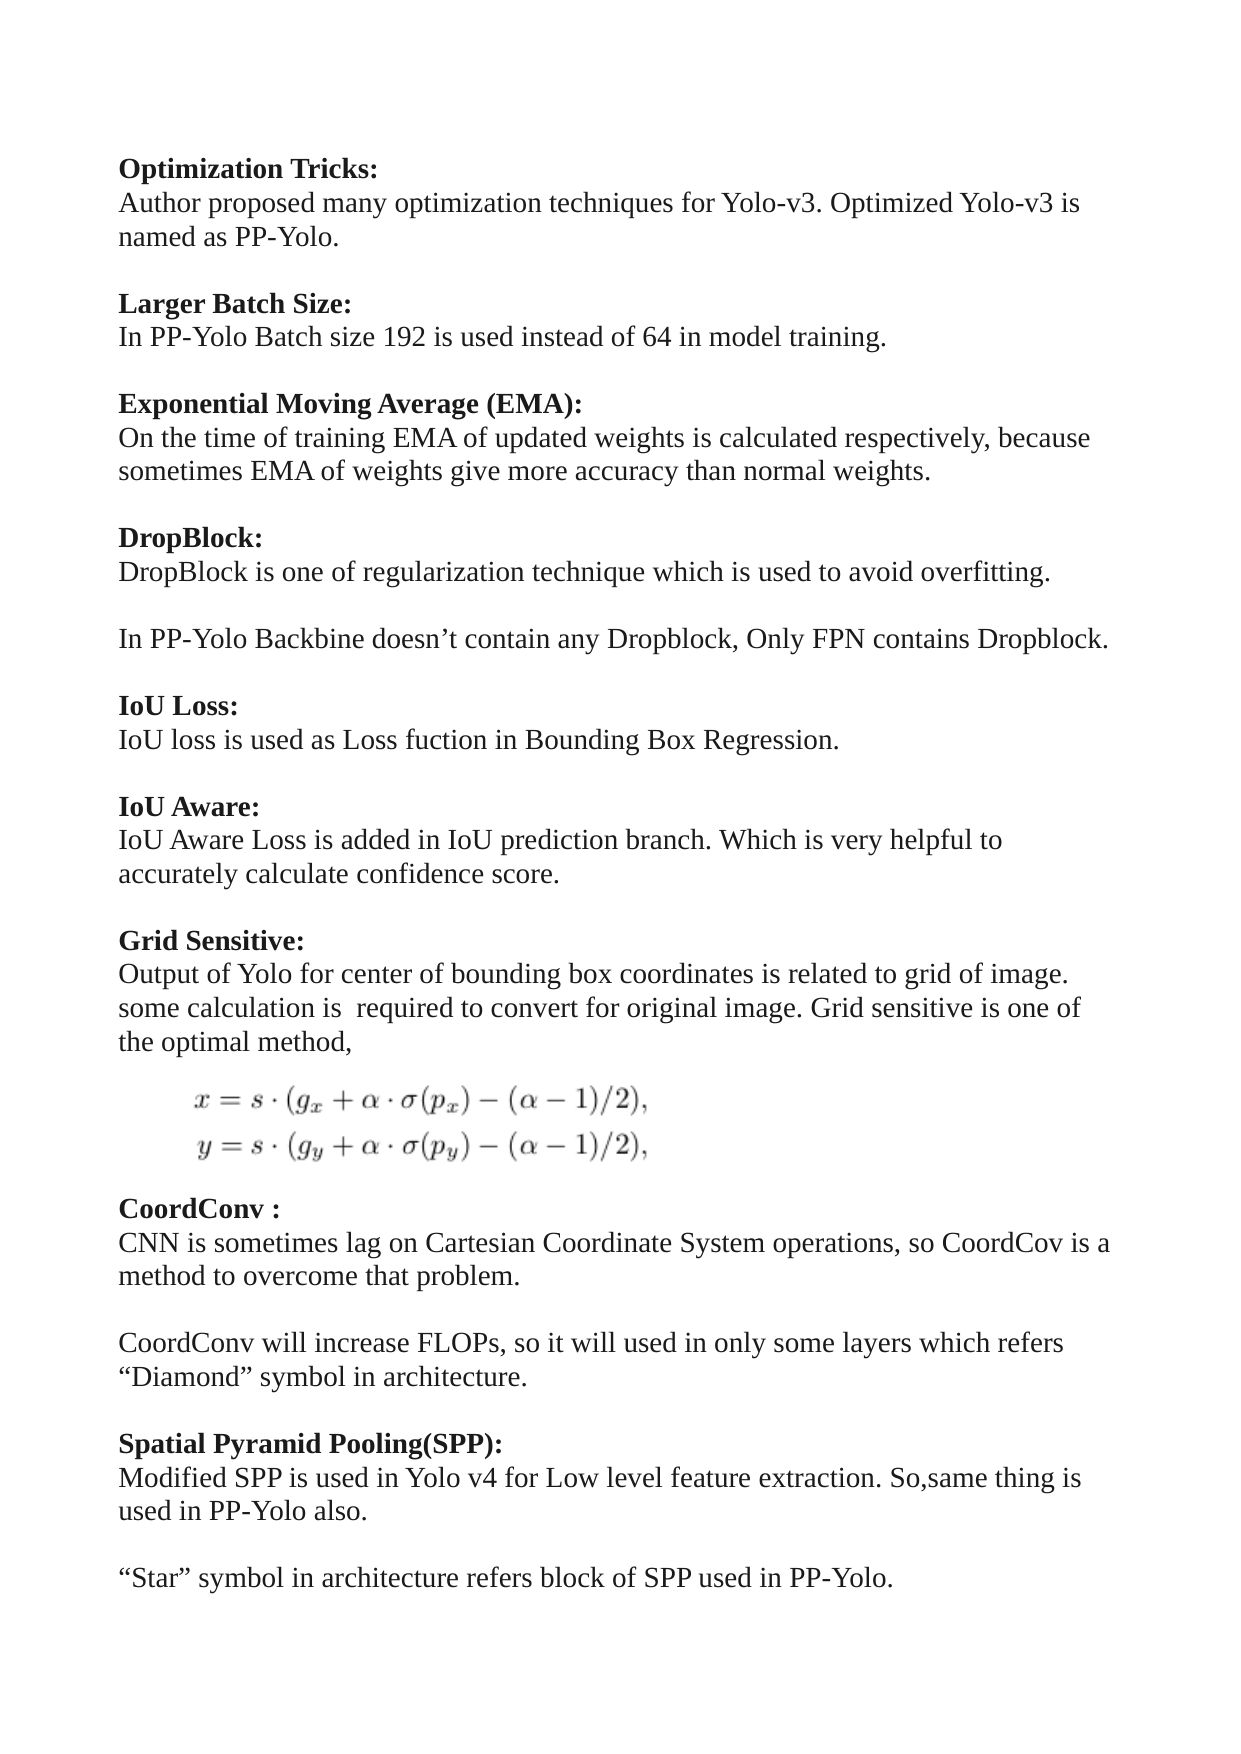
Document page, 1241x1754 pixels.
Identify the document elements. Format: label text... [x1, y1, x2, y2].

text CoordConv : [118, 1191, 1122, 1225]
text Output of Yolo for center of bounding box coordinates is related to grid of image. some calculation is required to convert for original image. Grid sensitive is one of the optimal method, [118, 957, 1122, 1091]
text Spatial Pyramid Pooling(SPP): [118, 1426, 1122, 1460]
text Author proposed many optimization techniques for Yolo-v3. Optimized Yolo-v3 is named as PP-Yolo. [118, 185, 1122, 252]
text Larger Batch Size: [118, 286, 1122, 319]
text Exponential Moving Average (EMA): [118, 386, 1122, 420]
picture [169, 1078, 678, 1173]
text DropBlock: [118, 521, 1122, 554]
text IoU Aware: [118, 789, 1122, 822]
text Modified SPP is used in Yolo v4 for Low level feature extraction. So,same thing is used in PP-Yolo also. [118, 1460, 1122, 1527]
text IoU Aware Loss is added in IoU prediction branch. Which is very helpful to accurately calculate confidence score. [118, 822, 1122, 889]
text Grid Sensitive: [118, 923, 1122, 957]
text CNN is sometimes lag on Cartesian Coordinate System operations, so CoordCov is a method to overcome that problem. [118, 1225, 1122, 1292]
text IoU loss is used as Loss fuction in Bounding Box Regression. [118, 722, 1122, 755]
text On the time of training EMA of updated weights is calculated respectively, because sometimes EMA of weights give more accuracy than normal weights. [118, 420, 1122, 487]
text Optimization Tricks: [118, 152, 1122, 185]
text In PP-Yolo Batch size 192 is used instead of 64 in model training. [118, 319, 1122, 353]
text CoordConv will increase FLOPs, so it will used in only some layers which refers “Diamond” symbol in architecture. [118, 1326, 1122, 1393]
text IoU Loss: [118, 688, 1122, 722]
text “Star” symbol in architecture refers block of SPP used in PP-Yolo. [118, 1560, 1122, 1594]
text In PP-Yolo Backbine doesn’t contain any Dropblock, Only FPN contains Dropblock. [118, 621, 1122, 655]
text DropBlock is one of regularization technique which is used to avoid overfitting. [118, 554, 1122, 588]
